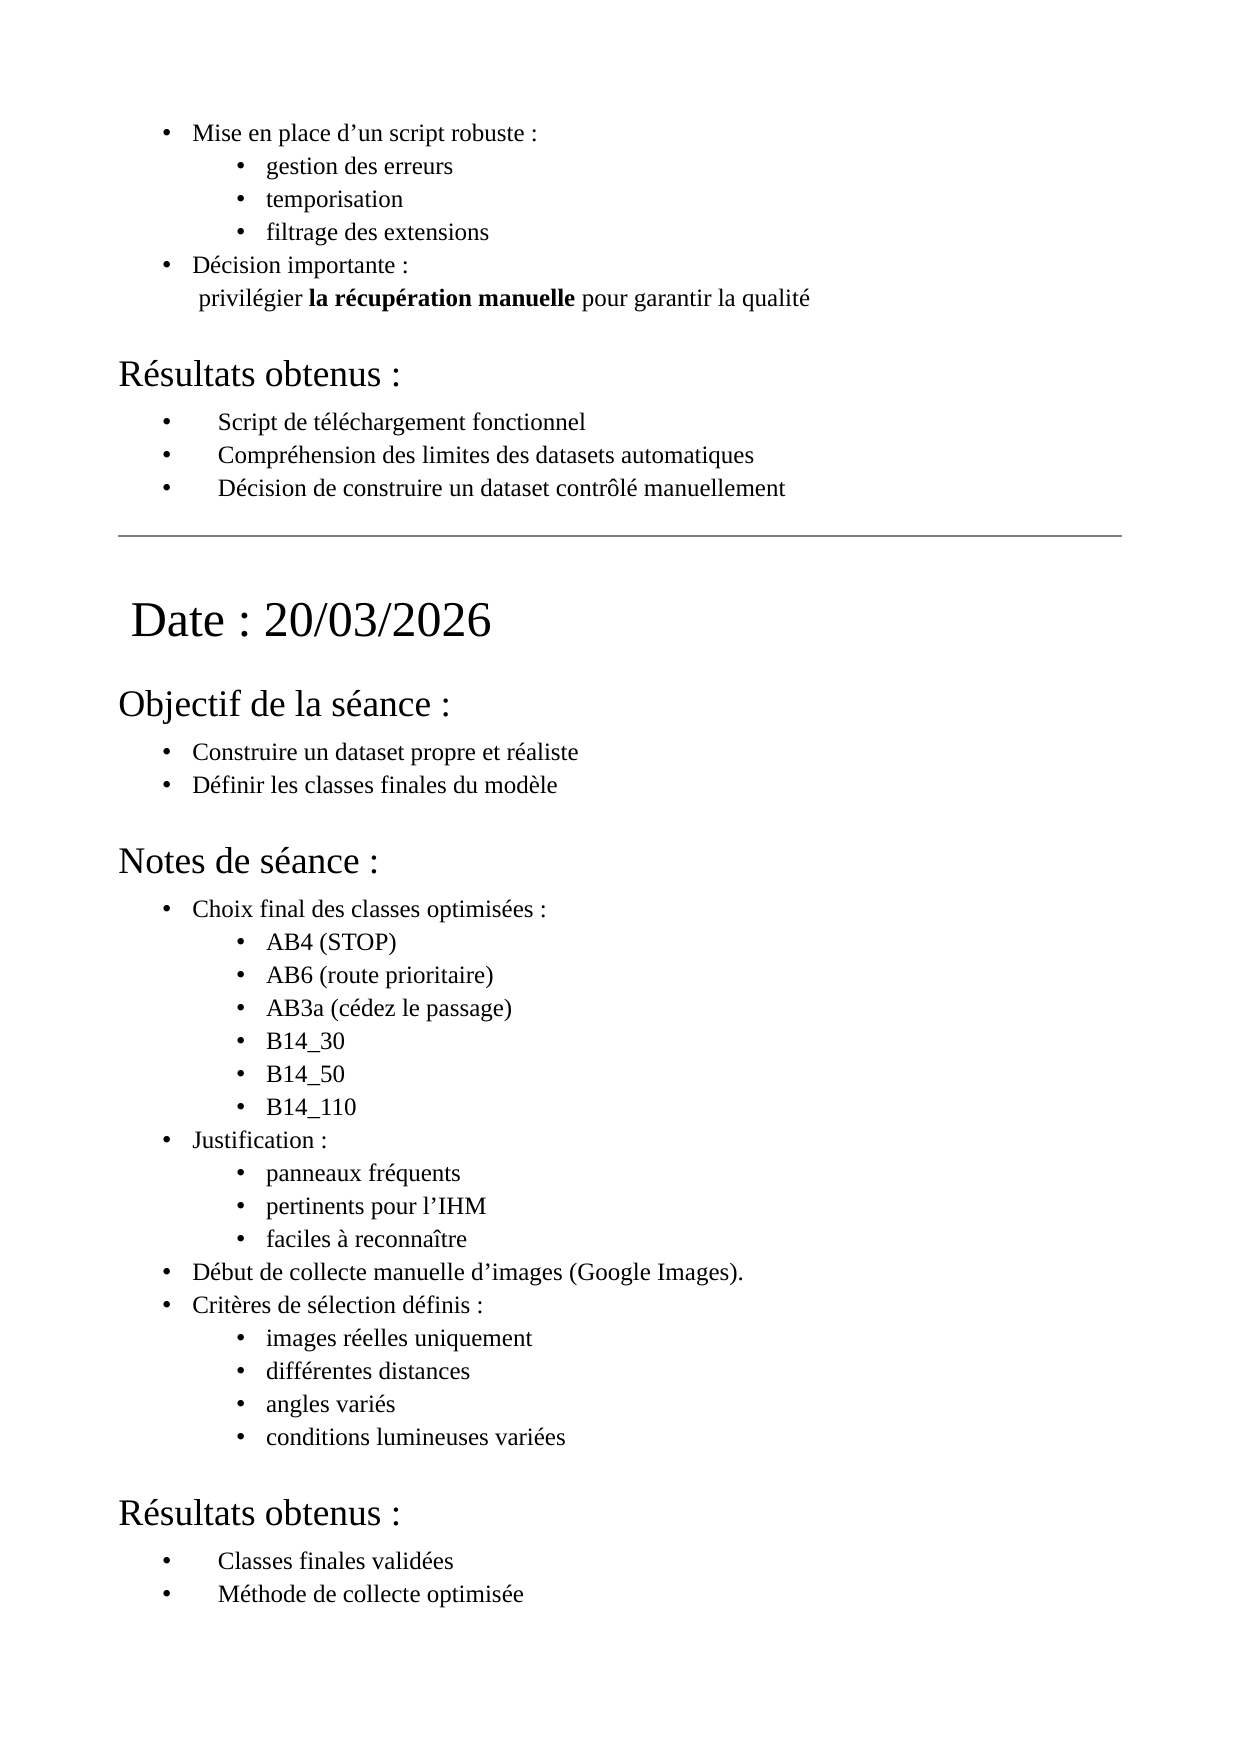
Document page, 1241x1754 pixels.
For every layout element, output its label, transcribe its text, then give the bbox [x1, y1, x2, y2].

list faciles à reconnaître [236, 1224, 1122, 1253]
list ✅ Décision de construire un dataset contrôlé manuellement [162, 473, 1122, 502]
list ✅ Classes finales validées [162, 1546, 1122, 1575]
list Début de collecte manuelle d’images (Google Images). [162, 1257, 1122, 1286]
list Justification : [162, 1125, 1122, 1154]
list Mise en place d’un script robuste : [162, 118, 1122, 147]
subtitle Notes de séance : [118, 838, 1122, 881]
list B14_110 [236, 1092, 1122, 1121]
list conditions lumineuses variées [236, 1422, 1122, 1451]
list B14_30 [236, 1026, 1122, 1054]
subtitle Objectif de la séance : [118, 681, 1122, 724]
list panneaux fréquents [236, 1158, 1122, 1187]
list gestion des erreurs [236, 151, 1122, 180]
list Critères de sélection définis : [162, 1290, 1122, 1319]
list Construire un dataset propre et réaliste [162, 737, 1122, 765]
list AB6 (route prioritaire) [236, 960, 1122, 988]
list filtrage des extensions [236, 217, 1122, 246]
list ✅ Méthode de collecte optimisée [162, 1579, 1122, 1608]
list AB4 (STOP) [236, 927, 1122, 956]
list différentes distances [236, 1356, 1122, 1385]
list Définir les classes finales du modèle [162, 770, 1122, 798]
subtitle Date : 20/03/2026 [118, 590, 1122, 648]
list temporisation [236, 184, 1122, 213]
subtitle Résultats obtenus : [118, 352, 1122, 395]
list ✅ Script de téléchargement fonctionnel [162, 407, 1122, 436]
list Choix final des classes optimisées : [162, 894, 1122, 922]
list AB3a (cédez le passage) [236, 993, 1122, 1022]
list images réelles uniquement [236, 1323, 1122, 1352]
list B14_50 [236, 1059, 1122, 1088]
list ✅ Compréhension des limites des datasets automatiques [162, 440, 1122, 469]
list pertinents pour l’IHM [236, 1191, 1122, 1220]
subtitle Résultats obtenus : [118, 1491, 1122, 1534]
list angles variés [236, 1389, 1122, 1418]
list Décision importante : privilégier la récupération manuelle pour garantir la qualité [162, 250, 1122, 312]
